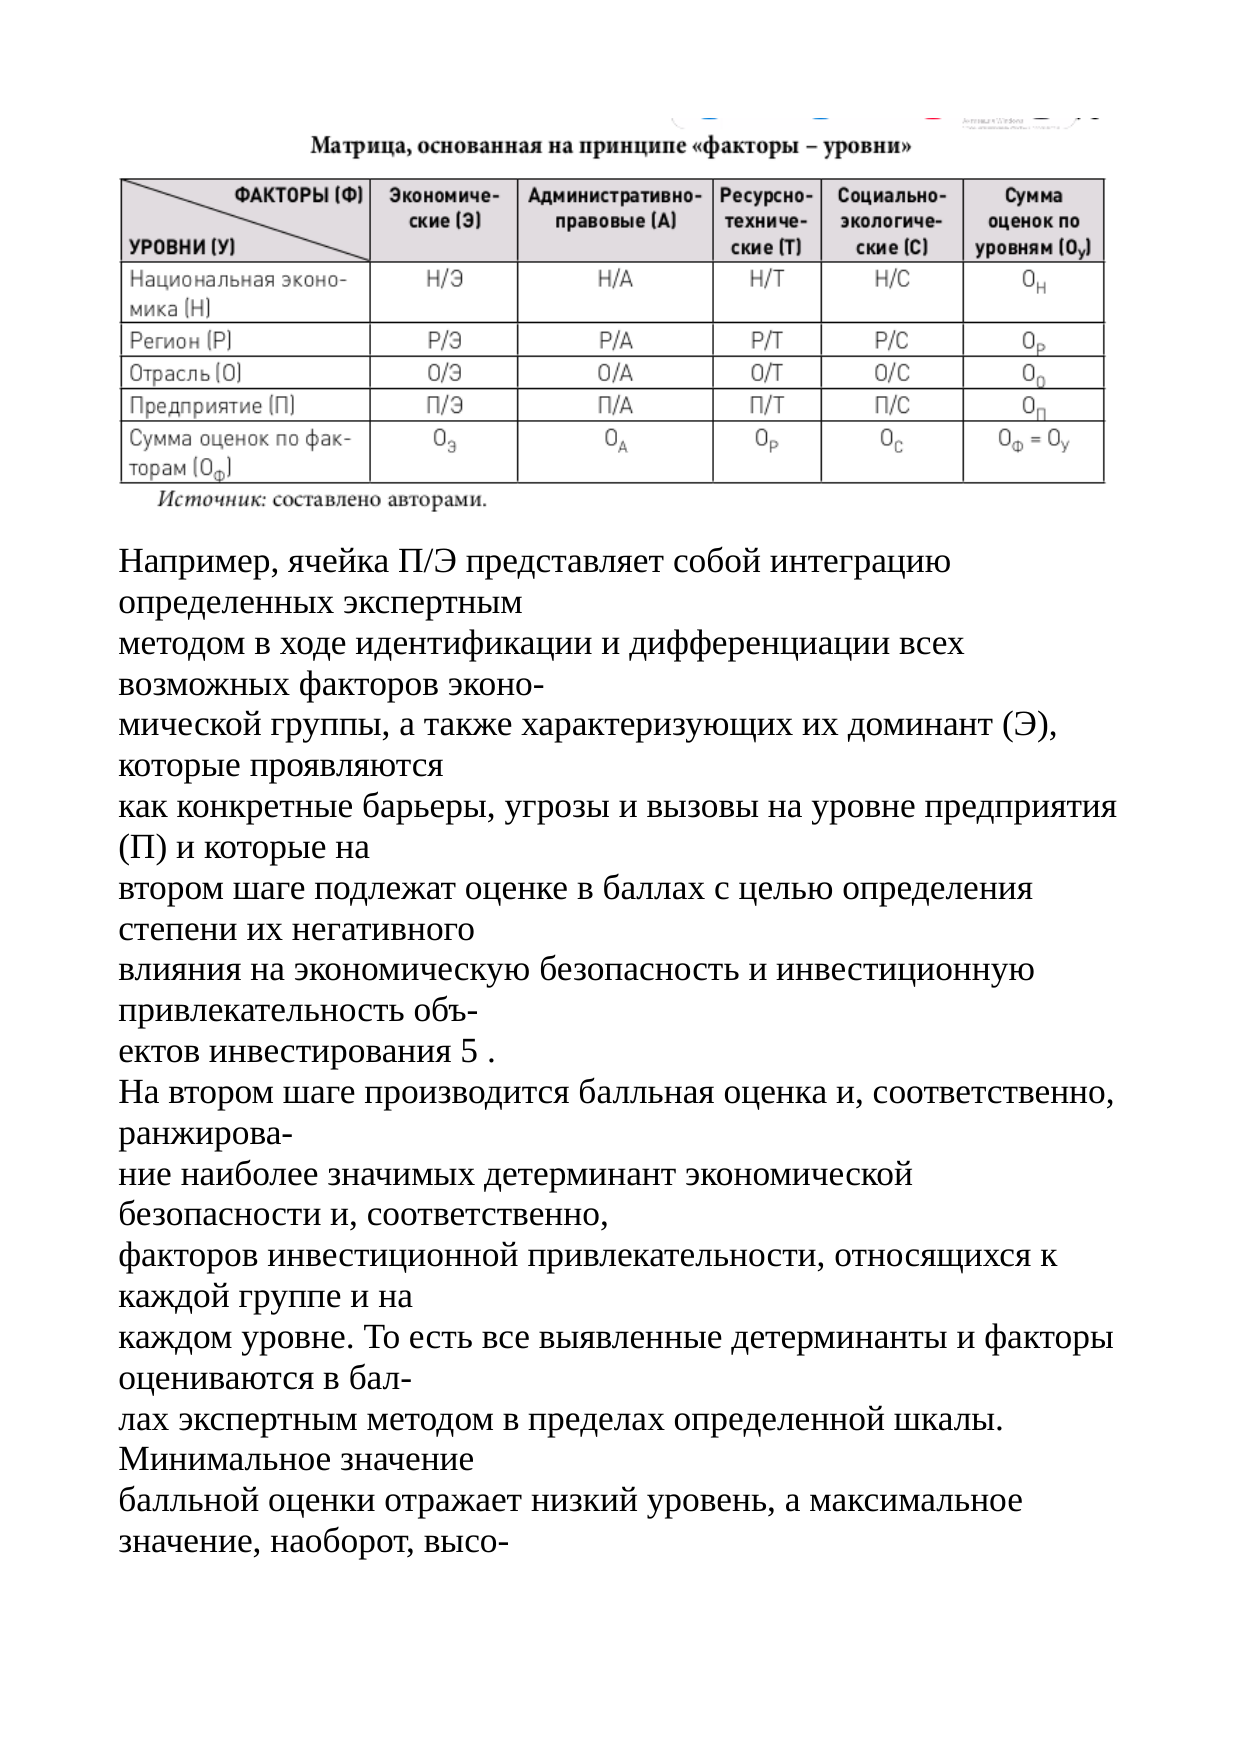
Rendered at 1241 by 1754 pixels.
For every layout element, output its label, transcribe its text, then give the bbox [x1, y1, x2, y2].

text методом в ходе идентификации и дифференциации всех возможных факторов эконо- [118, 621, 1122, 703]
text балльной оценки отражает низкий уровень, а максимальное значение, наоборот, высо- [118, 1478, 1122, 1560]
text каждом уровне. То есть все выявленные детерминанты и факторы оцениваются в бал- [118, 1315, 1122, 1397]
text лах экспертным методом в пределах определенной шкалы. Минимальное значение [118, 1397, 1122, 1478]
text ектов инвестирования 5 . [118, 1029, 1122, 1070]
text факторов инвестиционной привлекательности, относящихся к каждой группе и на [118, 1233, 1122, 1315]
text влияния на экономическую безопасность и инвестиционную привлекательность объ- [118, 948, 1122, 1029]
text мической группы, а также характеризующих их доминант (Э), которые проявляются [118, 703, 1122, 784]
text Например, ячейка П/Э представляет собой интеграцию определенных экспертным [118, 540, 1122, 621]
text На втором шаге производится балльная оценка и, соответственно, ранжирова- [118, 1070, 1122, 1152]
text ние наиболее значимых детерминант экономической безопасности и, соответственно, [118, 1152, 1122, 1233]
text как конкретные барьеры, угрозы и вызовы на уровне предприятия (П) и которые на [118, 784, 1122, 866]
text втором шаге подлежат оценке в баллах с целью определения степени их негативного [118, 866, 1122, 948]
picture [118, 118, 1123, 540]
